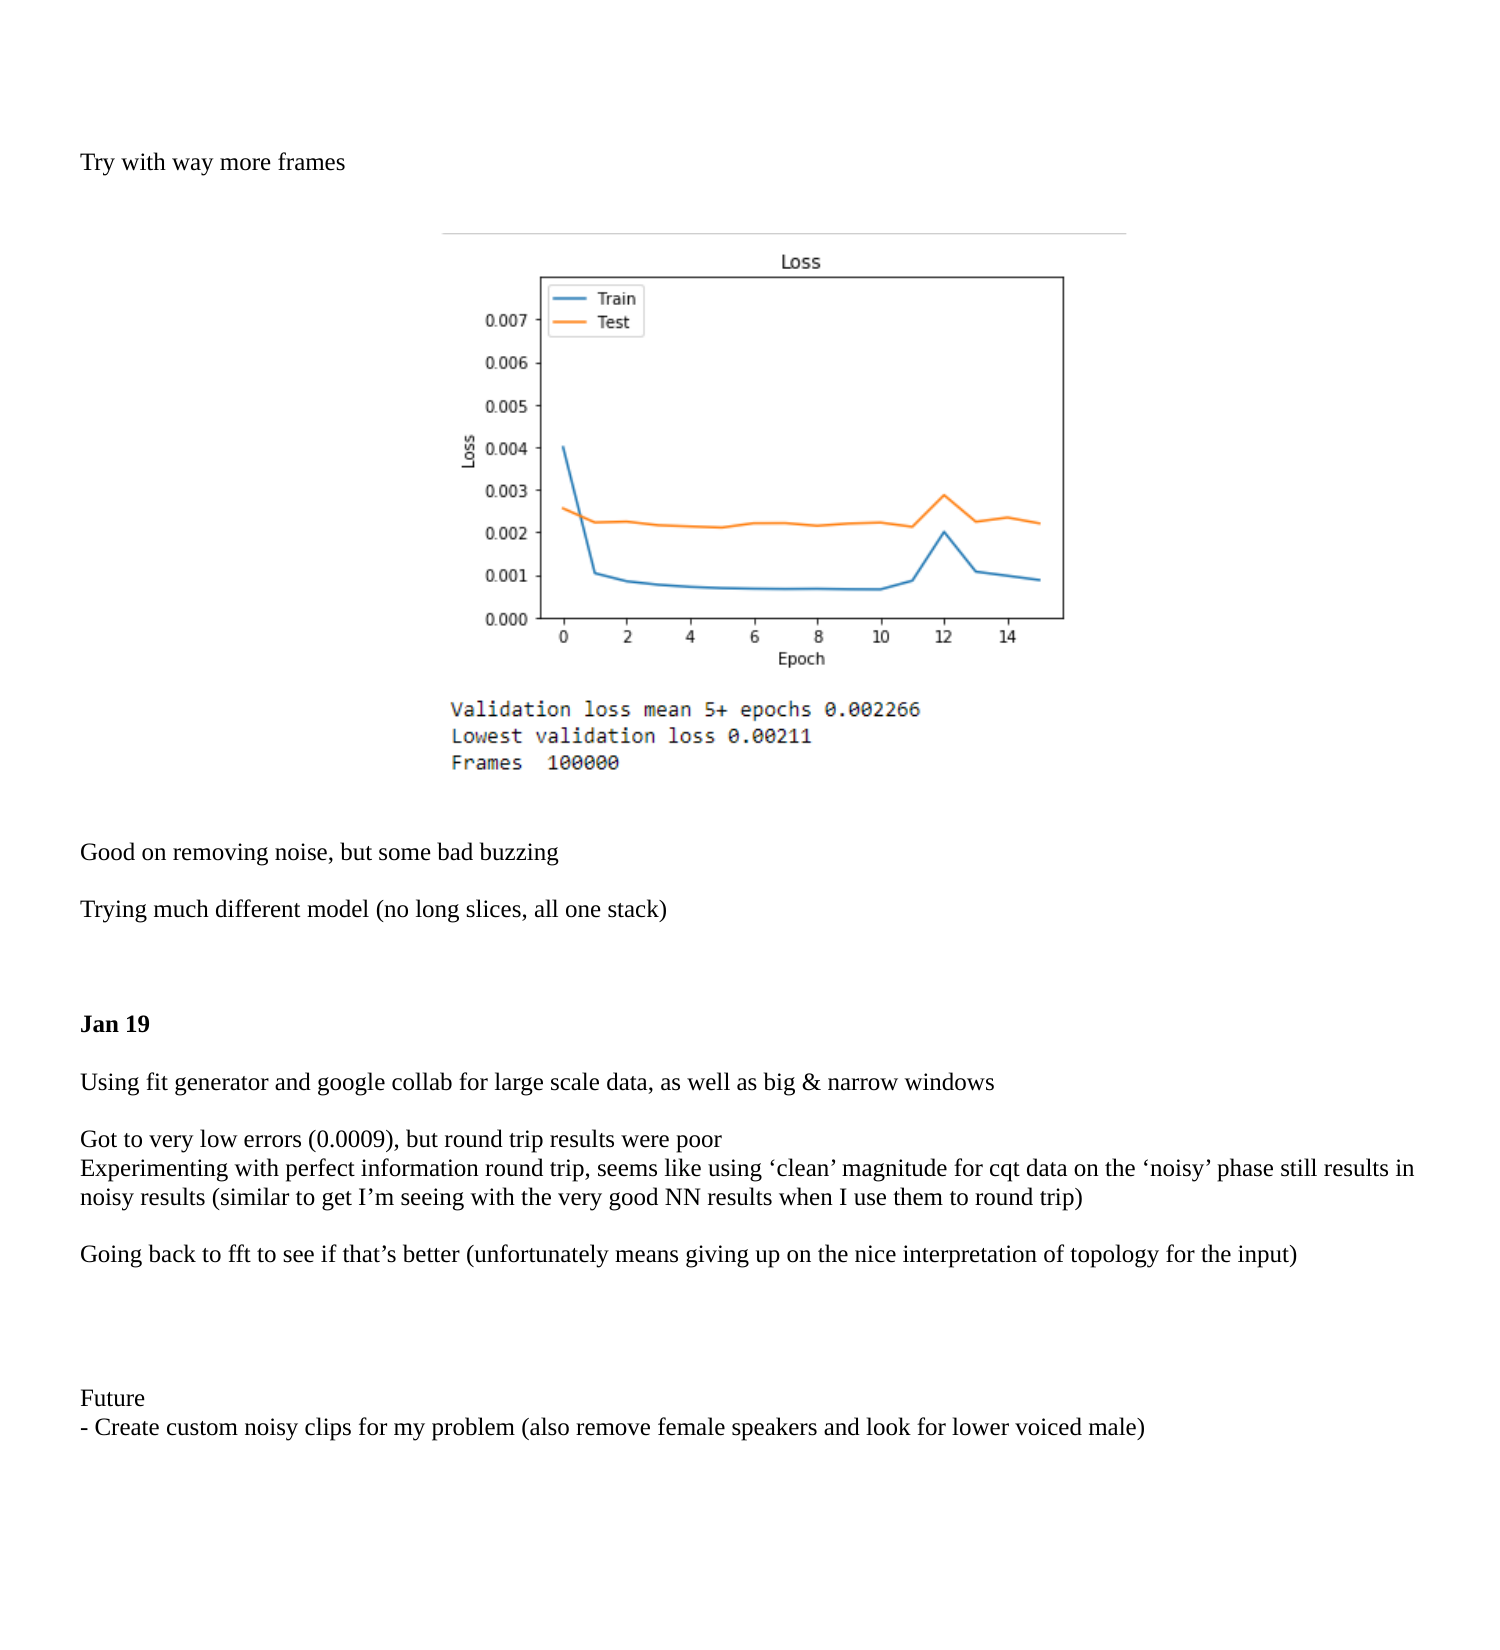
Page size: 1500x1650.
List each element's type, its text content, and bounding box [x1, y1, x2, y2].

text Good on removing noise, but some bad buzzing [80, 837, 1448, 866]
text Going back to fft to see if that’s better (unfortunately means giving up on the nice interpretation of topology for the input) [80, 1239, 1448, 1268]
text Trying much different model (no long slices, all one stack) [80, 894, 1448, 923]
text Jan 19 [80, 1009, 1448, 1038]
text Using fit generator and google collab for large scale data, as well as big & narrow windows [80, 1067, 1448, 1096]
text Got to very low errors (0.0009), but round trip results were poor [80, 1124, 1448, 1153]
text Future [80, 1383, 1448, 1412]
picture [401, 233, 1127, 787]
text - Create custom noisy clips for my problem (also remove female speakers and look for lower voiced male) [80, 1412, 1448, 1441]
text Experimenting with perfect information round trip, seems like using ‘clean’ magnitude for cqt data on the ‘noisy’ phase still results in noisy results (similar to get I’m seeing with the very good NN results when I use them to round trip) [80, 1153, 1448, 1211]
text Try with way more frames [80, 147, 1448, 176]
